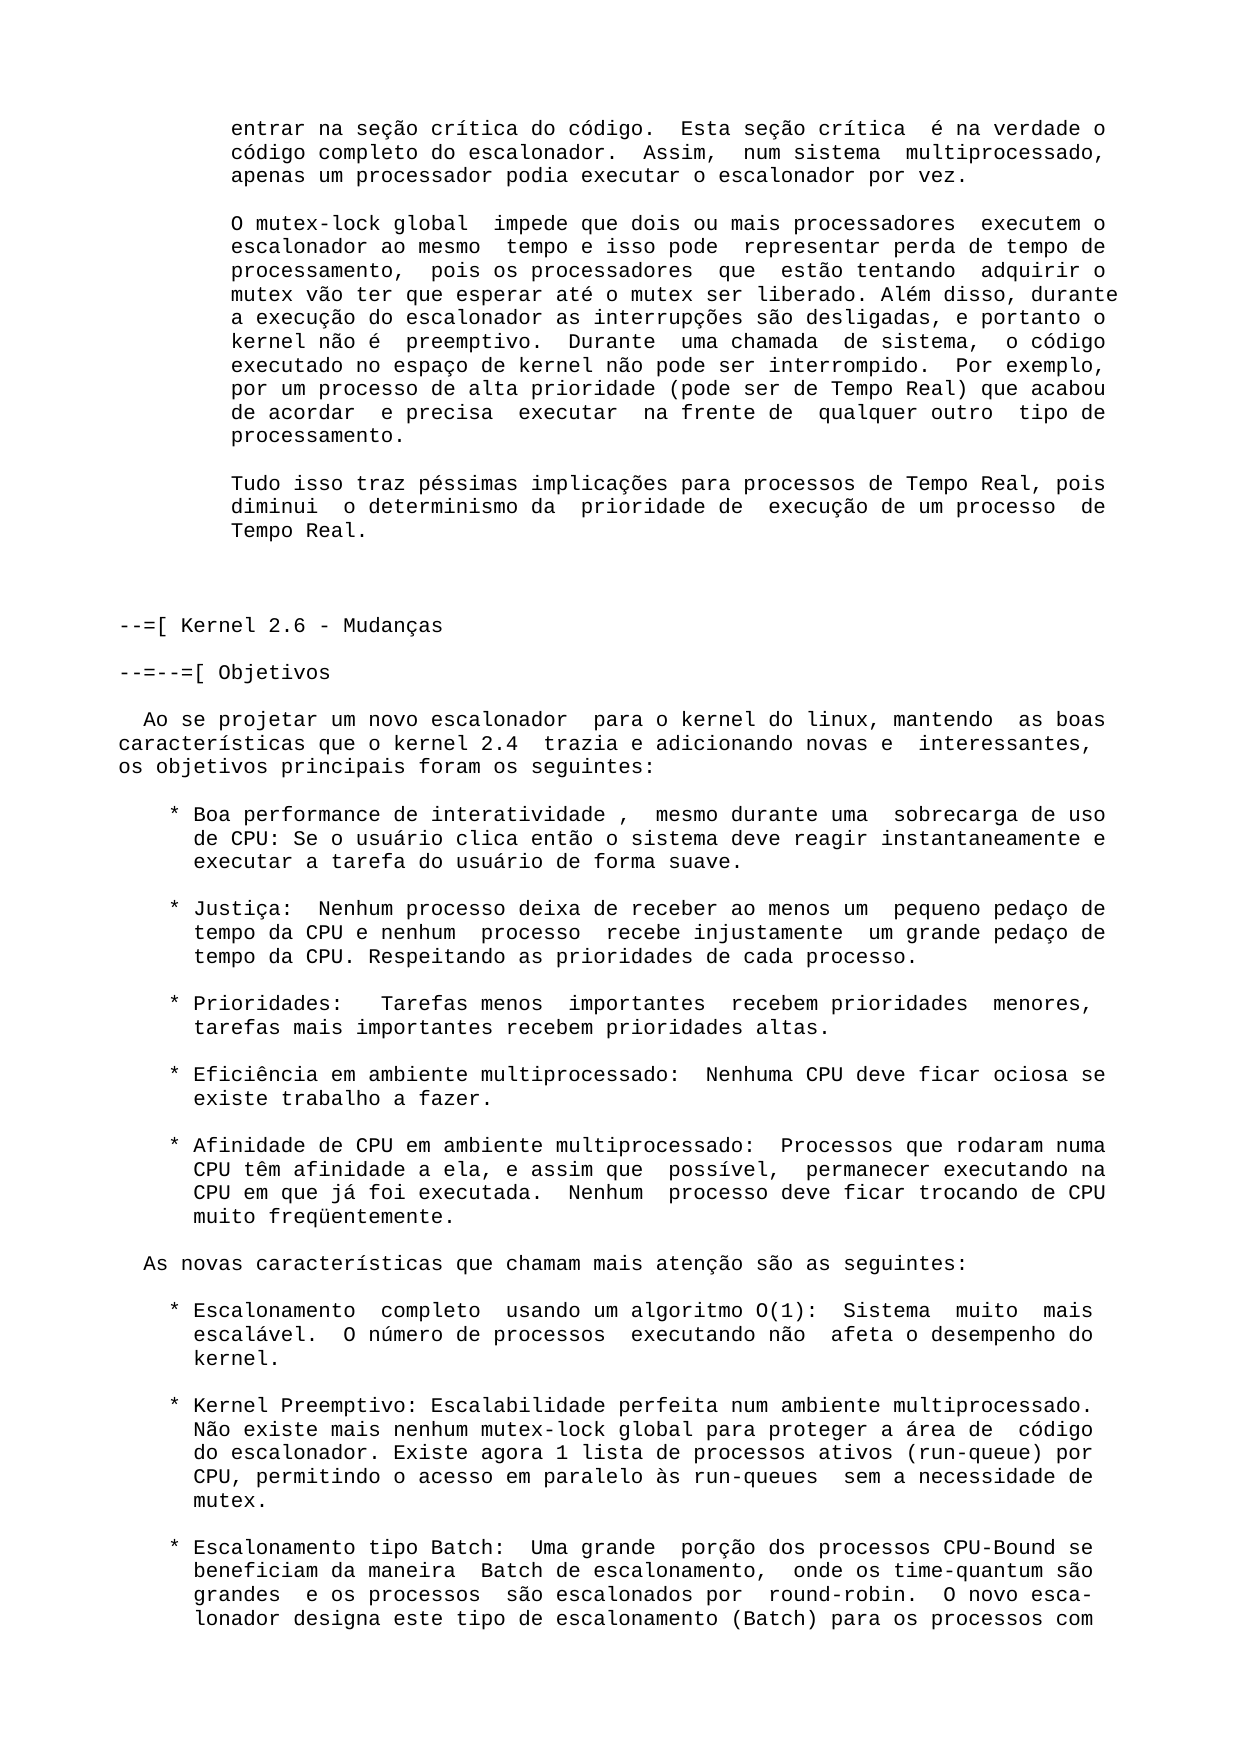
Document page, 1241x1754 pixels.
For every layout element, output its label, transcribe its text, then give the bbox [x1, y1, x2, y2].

text mutex. [118, 1489, 1122, 1513]
text tempo da CPU. Respeitando as prioridades de cada processo. [118, 946, 1122, 969]
text Tudo isso traz péssimas implicações para processos de Tempo Real, pois [118, 473, 1122, 496]
text lonador designa este tipo de escalonamento (Batch) para os processos com [118, 1608, 1122, 1631]
text * Kernel Preemptivo: Escalabilidade perfeita num ambiente multiprocessado. [118, 1395, 1122, 1419]
text escalável. O número de processos executando não afeta o desempenho do [118, 1324, 1122, 1348]
text por um processo de alta prioridade (pode ser de Tempo Real) que acabou [118, 378, 1122, 402]
text processamento. [118, 426, 1122, 449]
text de CPU: Se o usuário clica então o sistema deve reagir instantaneamente e [118, 827, 1122, 851]
text escalonador ao mesmo tempo e isso pode representar perda de tempo de [118, 236, 1122, 260]
text * Afinidade de CPU em ambiente multiprocessado: Processos que rodaram numa [118, 1135, 1122, 1158]
text código completo do escalonador. Assim, num sistema multiprocessado, [118, 142, 1122, 165]
text CPU têm afinidade a ela, e assim que possível, permanecer executando na [118, 1158, 1122, 1182]
text * Eficiência em ambiente multiprocessado: Nenhuma CPU deve ficar ociosa se [118, 1064, 1122, 1088]
text diminui o determinismo da prioridade de execução de um processo de [118, 496, 1122, 520]
text entrar na seção crítica do código. Esta seção crítica é na verdade o [118, 118, 1122, 142]
text beneficiam da maneira Batch de escalonamento, onde os time-quantum são [118, 1561, 1122, 1584]
text características que o kernel 2.4 trazia e adicionando novas e interessantes, [118, 733, 1122, 757]
text a execução do escalonador as interrupções são desligadas, e portanto o [118, 307, 1122, 331]
text CPU em que já foi executada. Nenhum processo deve ficar trocando de CPU [118, 1182, 1122, 1206]
text Não existe mais nenhum mutex-lock global para proteger a área de código [118, 1419, 1122, 1442]
text Tempo Real. [118, 520, 1122, 544]
text * Boa performance de interatividade , mesmo durante uma sobrecarga de uso [118, 804, 1122, 827]
text * Prioridades: Tarefas menos importantes recebem prioridades menores, [118, 993, 1122, 1017]
text tarefas mais importantes recebem prioridades altas. [118, 1017, 1122, 1040]
text muito freqüentemente. [118, 1206, 1122, 1229]
text CPU, permitindo o acesso em paralelo às run-queues sem a necessidade de [118, 1466, 1122, 1489]
text tempo da CPU e nenhum processo recebe injustamente um grande pedaço de [118, 922, 1122, 946]
text grandes e os processos são escalonados por round-robin. O novo esca- [118, 1584, 1122, 1608]
text existe trabalho a fazer. [118, 1088, 1122, 1111]
text O mutex-lock global impede que dois ou mais processadores executem o [118, 213, 1122, 236]
text mutex vão ter que esperar até o mutex ser liberado. Além disso, durante [118, 284, 1122, 307]
text * Escalonamento completo usando um algoritmo O(1): Sistema muito mais [118, 1300, 1122, 1324]
text os objetivos principais foram os seguintes: [118, 757, 1122, 780]
text apenas um processador podia executar o escalonador por vez. [118, 165, 1122, 189]
text --=--=[ Objetivos [118, 662, 1122, 686]
text --=[ Kernel 2.6 - Mudanças [118, 615, 1122, 638]
text de acordar e precisa executar na frente de qualquer outro tipo de [118, 402, 1122, 426]
text As novas características que chamam mais atenção são as seguintes: [118, 1253, 1122, 1277]
text kernel não é preemptivo. Durante uma chamada de sistema, o código [118, 331, 1122, 354]
text * Justiça: Nenhum processo deixa de receber ao menos um pequeno pedaço de [118, 898, 1122, 922]
text processamento, pois os processadores que estão tentando adquirir o [118, 260, 1122, 284]
text * Escalonamento tipo Batch: Uma grande porção dos processos CPU-Bound se [118, 1537, 1122, 1561]
text Ao se projetar um novo escalonador para o kernel do linux, mantendo as boas [118, 709, 1122, 733]
text kernel. [118, 1348, 1122, 1371]
text do escalonador. Existe agora 1 lista de processos ativos (run-queue) por [118, 1442, 1122, 1466]
text executado no espaço de kernel não pode ser interrompido. Por exemplo, [118, 354, 1122, 378]
text executar a tarefa do usuário de forma suave. [118, 851, 1122, 875]
